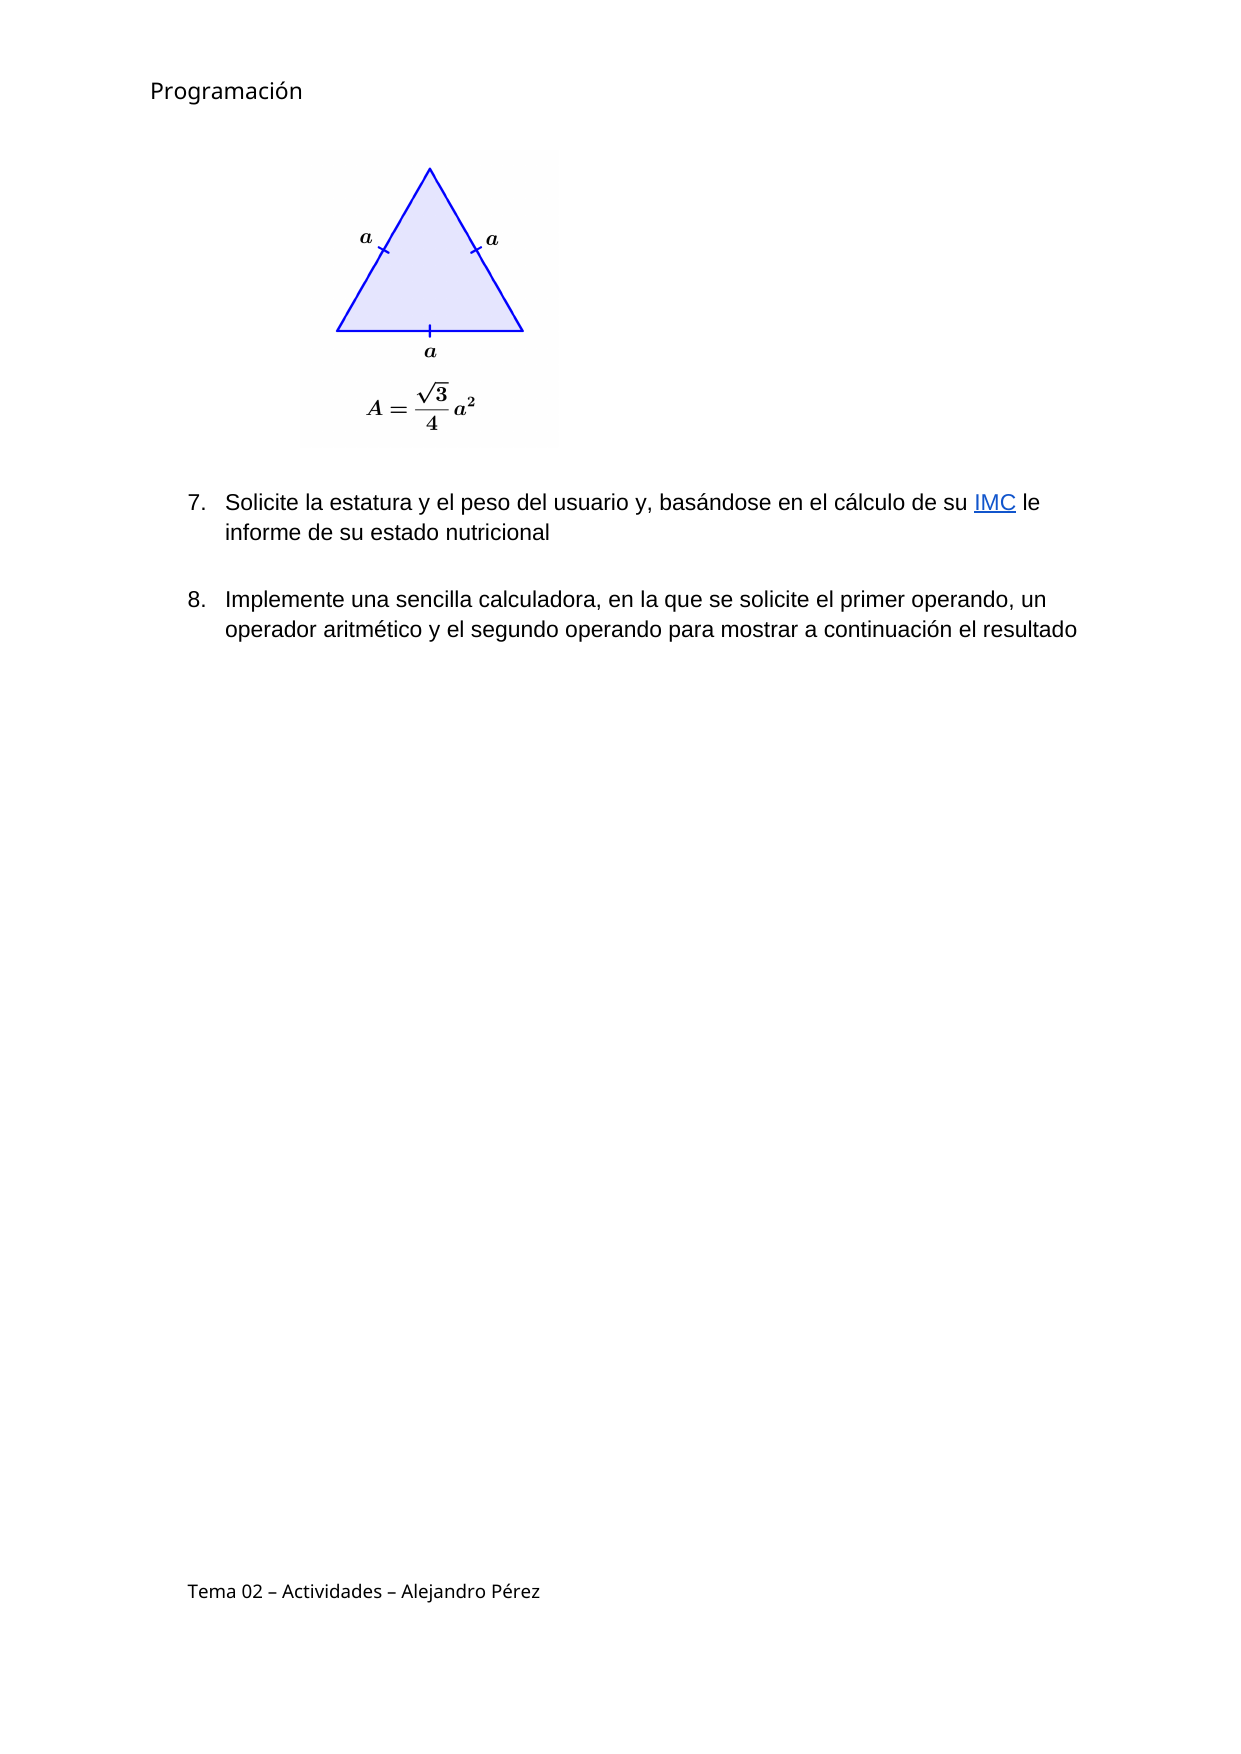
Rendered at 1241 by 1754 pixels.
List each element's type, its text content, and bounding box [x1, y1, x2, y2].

picture [300, 150, 559, 448]
list Solicite la estatura y el peso del usuario y, basándose en el cálculo de su IMC le informe de su estado nutricional [187, 488, 1090, 581]
list Implemente una sencilla calculadora, en la que se solicite el primer operando, un operador aritmético y el segundo operando para mostrar a continuación el resultado [187, 586, 1090, 642]
